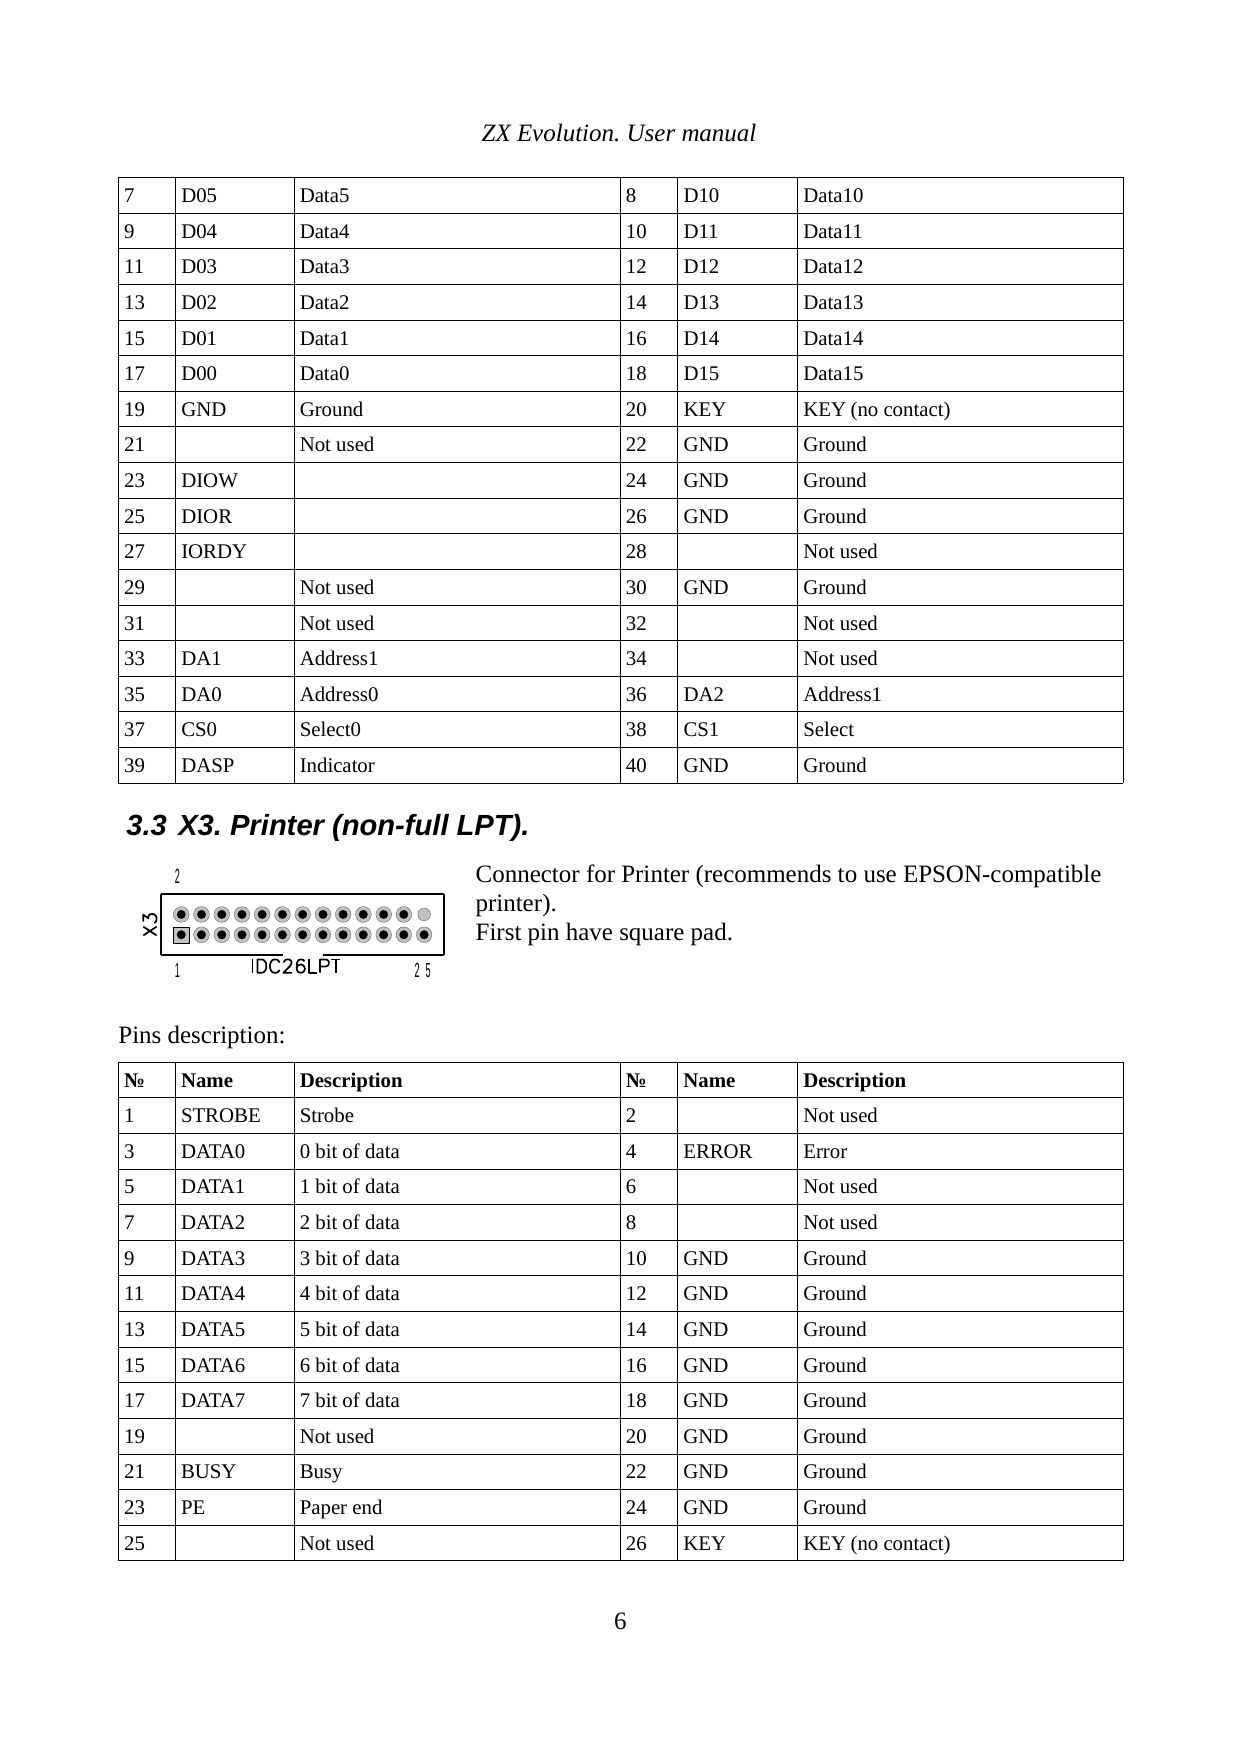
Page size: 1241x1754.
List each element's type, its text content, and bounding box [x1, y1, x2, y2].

table_cell 12 [621, 1276, 677, 1311]
table_cell DATA6 [176, 1348, 294, 1382]
table_cell GND [678, 1276, 797, 1311]
table_cell D03 [176, 249, 294, 284]
table_cell Ground [798, 463, 1123, 498]
table_cell [678, 641, 797, 676]
table_cell 10 [621, 1241, 677, 1275]
table_cell D14 [678, 321, 797, 355]
table_cell 18 [621, 356, 677, 391]
table_cell PE [176, 1490, 294, 1525]
table_cell 3 bit of data [295, 1241, 620, 1275]
table_cell 5 bit of data [295, 1312, 620, 1347]
table_cell 34 [621, 641, 677, 676]
table_cell Data14 [798, 321, 1123, 355]
table_cell Data10 [798, 178, 1123, 213]
table_cell Not used [798, 641, 1123, 676]
table_cell GND [678, 570, 797, 604]
table_header [118, 854, 469, 1020]
table_cell Error [798, 1134, 1123, 1168]
table_header Description [798, 1063, 1123, 1097]
table_cell [678, 1205, 797, 1240]
table_cell Ground [798, 1348, 1123, 1382]
table_cell GND [678, 1455, 797, 1489]
table_cell Address1 [798, 677, 1123, 711]
table_cell [678, 1098, 797, 1133]
table_cell [678, 606, 797, 640]
table_cell 8 [621, 1205, 677, 1240]
table_cell GND [678, 499, 797, 533]
table_cell 13 [119, 285, 175, 319]
table_cell 7 [119, 178, 175, 213]
table_cell Data15 [798, 356, 1123, 391]
table_cell Data3 [295, 249, 620, 284]
table_cell Address1 [295, 641, 620, 676]
table_cell 22 [621, 1455, 677, 1489]
table_cell DIOW [176, 463, 294, 498]
table_cell Paper end [295, 1490, 620, 1525]
table_cell 23 [119, 463, 175, 498]
table_cell D05 [176, 178, 294, 213]
table_cell 25 [119, 499, 175, 533]
table_cell Select [798, 712, 1123, 747]
table_cell 7 [119, 1205, 175, 1240]
table_cell CS0 [176, 712, 294, 747]
table_cell 22 [621, 427, 677, 462]
table_cell Strobe [295, 1098, 620, 1133]
table_cell DA2 [678, 677, 797, 711]
table_cell 2 bit of data [295, 1205, 620, 1240]
table_cell D12 [678, 249, 797, 284]
table_cell 9 [119, 214, 175, 248]
table_cell 0 bit of data [295, 1134, 620, 1168]
table_cell 17 [119, 1383, 175, 1418]
table_cell 36 [621, 677, 677, 711]
table_cell 21 [119, 427, 175, 462]
table_cell 39 [119, 748, 175, 783]
table_cell 28 [621, 534, 677, 569]
table_cell DATA7 [176, 1383, 294, 1418]
table_cell Data1 [295, 321, 620, 355]
subtitle X3. Printer (non-full LPT). [118, 808, 1122, 841]
table_cell Ground [798, 1241, 1123, 1275]
table_cell [176, 1526, 294, 1560]
table_cell GND [678, 1312, 797, 1347]
table_cell 24 [621, 463, 677, 498]
table_cell DASP [176, 748, 294, 783]
table_cell 26 [621, 499, 677, 533]
table_cell 6 bit of data [295, 1348, 620, 1382]
table_cell 1 [119, 1098, 175, 1133]
table_cell 38 [621, 712, 677, 747]
table_cell 35 [119, 677, 175, 711]
table_cell 19 [119, 1419, 175, 1453]
table_cell DA0 [176, 677, 294, 711]
table_cell Select0 [295, 712, 620, 747]
table_cell 20 [621, 1419, 677, 1453]
table_cell CS1 [678, 712, 797, 747]
table_cell 5 [119, 1170, 175, 1204]
table_cell Not used [295, 606, 620, 640]
table_cell Data5 [295, 178, 620, 213]
table_cell KEY [678, 392, 797, 426]
table_cell 19 [119, 392, 175, 426]
table_cell [678, 534, 797, 569]
table_cell 25 [119, 1526, 175, 1560]
table_cell 15 [119, 321, 175, 355]
table_cell DATA4 [176, 1276, 294, 1311]
table_cell 23 [119, 1490, 175, 1525]
text Pins description: [118, 1020, 1122, 1049]
table_cell 14 [621, 285, 677, 319]
table_cell Ground [798, 1455, 1123, 1489]
table_cell Not used [295, 570, 620, 604]
table_cell 17 [119, 356, 175, 391]
table_cell 30 [621, 570, 677, 604]
table_cell GND [176, 392, 294, 426]
table_cell Ground [798, 499, 1123, 533]
table_cell Data2 [295, 285, 620, 319]
table_cell 10 [621, 214, 677, 248]
table_cell GND [678, 1383, 797, 1418]
table_cell Ground [295, 392, 620, 426]
table_cell STROBE [176, 1098, 294, 1133]
table_header № [119, 1063, 175, 1097]
table_cell DATA1 [176, 1170, 294, 1204]
table_cell Ground [798, 1383, 1123, 1418]
table_cell D13 [678, 285, 797, 319]
table_cell Ground [798, 1312, 1123, 1347]
table_cell 37 [119, 712, 175, 747]
table_cell Ground [798, 1490, 1123, 1525]
table_cell Data13 [798, 285, 1123, 319]
table_cell D11 [678, 214, 797, 248]
table_cell 18 [621, 1383, 677, 1418]
table_cell 6 [621, 1170, 677, 1204]
table_cell D15 [678, 356, 797, 391]
table_header Description [295, 1063, 620, 1097]
table_cell DATA2 [176, 1205, 294, 1240]
table_cell 9 [119, 1241, 175, 1275]
table_header Name [678, 1063, 797, 1097]
table_cell Ground [798, 748, 1123, 783]
table_cell 1 bit of data [295, 1170, 620, 1204]
table_cell DIOR [176, 499, 294, 533]
table_cell GND [678, 463, 797, 498]
table_cell Not used [798, 1098, 1123, 1133]
table_cell Ground [798, 1419, 1123, 1453]
table_cell 3 [119, 1134, 175, 1168]
table_cell IORDY [176, 534, 294, 569]
table_cell DATA3 [176, 1241, 294, 1275]
table_cell Data11 [798, 214, 1123, 248]
table_cell 29 [119, 570, 175, 604]
table_header № [621, 1063, 677, 1097]
table_cell [678, 1170, 797, 1204]
table_cell Ground [798, 427, 1123, 462]
table_cell 20 [621, 392, 677, 426]
table_cell Ground [798, 570, 1123, 604]
table_cell Ground [798, 1276, 1123, 1311]
table_cell Not used [295, 1419, 620, 1453]
table_cell [176, 570, 294, 604]
table_cell Data12 [798, 249, 1123, 284]
table_cell [295, 463, 620, 498]
table_cell [176, 427, 294, 462]
table_cell Address0 [295, 677, 620, 711]
table_cell GND [678, 427, 797, 462]
table_cell Busy [295, 1455, 620, 1489]
table_cell [176, 1419, 294, 1453]
table_cell 32 [621, 606, 677, 640]
table_cell 31 [119, 606, 175, 640]
table_cell Not used [798, 606, 1123, 640]
table_cell 24 [621, 1490, 677, 1525]
table_cell Not used [798, 1205, 1123, 1240]
table_cell GND [678, 1348, 797, 1382]
table_cell 8 [621, 178, 677, 213]
table_header Name [176, 1063, 294, 1097]
table_cell 11 [119, 1276, 175, 1311]
table_cell Not used [798, 534, 1123, 569]
table_cell ERROR [678, 1134, 797, 1168]
table_cell GND [678, 1419, 797, 1453]
table_header Connector for Printer (recommends to use EPSON-compatible printer). First pin have square pad. [470, 854, 1123, 1020]
table_cell [295, 499, 620, 533]
table_cell 21 [119, 1455, 175, 1489]
table_cell 16 [621, 1348, 677, 1382]
table_cell DATA0 [176, 1134, 294, 1168]
table_cell 40 [621, 748, 677, 783]
table_cell 4 [621, 1134, 677, 1168]
table_cell GND [678, 1490, 797, 1525]
table_cell 26 [621, 1526, 677, 1560]
table_cell 13 [119, 1312, 175, 1347]
table_cell D10 [678, 178, 797, 213]
table_cell Not used [798, 1170, 1123, 1204]
table_cell D02 [176, 285, 294, 319]
table_cell [295, 534, 620, 569]
table_cell D00 [176, 356, 294, 391]
table_cell D01 [176, 321, 294, 355]
table_cell DA1 [176, 641, 294, 676]
table_cell Not used [295, 1526, 620, 1560]
table_cell KEY (no contact) [798, 1526, 1123, 1560]
table_cell 27 [119, 534, 175, 569]
table_cell 11 [119, 249, 175, 284]
table_cell 4 bit of data [295, 1276, 620, 1311]
table_cell Indicator [295, 748, 620, 783]
table_cell 33 [119, 641, 175, 676]
table_cell 12 [621, 249, 677, 284]
table_cell KEY (no contact) [798, 392, 1123, 426]
table_cell 16 [621, 321, 677, 355]
table_cell Data4 [295, 214, 620, 248]
table_cell Data0 [295, 356, 620, 391]
table_cell [176, 606, 294, 640]
table_cell DATA5 [176, 1312, 294, 1347]
table_cell GND [678, 748, 797, 783]
table_cell 7 bit of data [295, 1383, 620, 1418]
table_cell D04 [176, 214, 294, 248]
table_cell Not used [295, 427, 620, 462]
table_cell 14 [621, 1312, 677, 1347]
table_cell 2 [621, 1098, 677, 1133]
table_cell KEY [678, 1526, 797, 1560]
table_cell BUSY [176, 1455, 294, 1489]
table_cell GND [678, 1241, 797, 1275]
table_cell 15 [119, 1348, 175, 1382]
